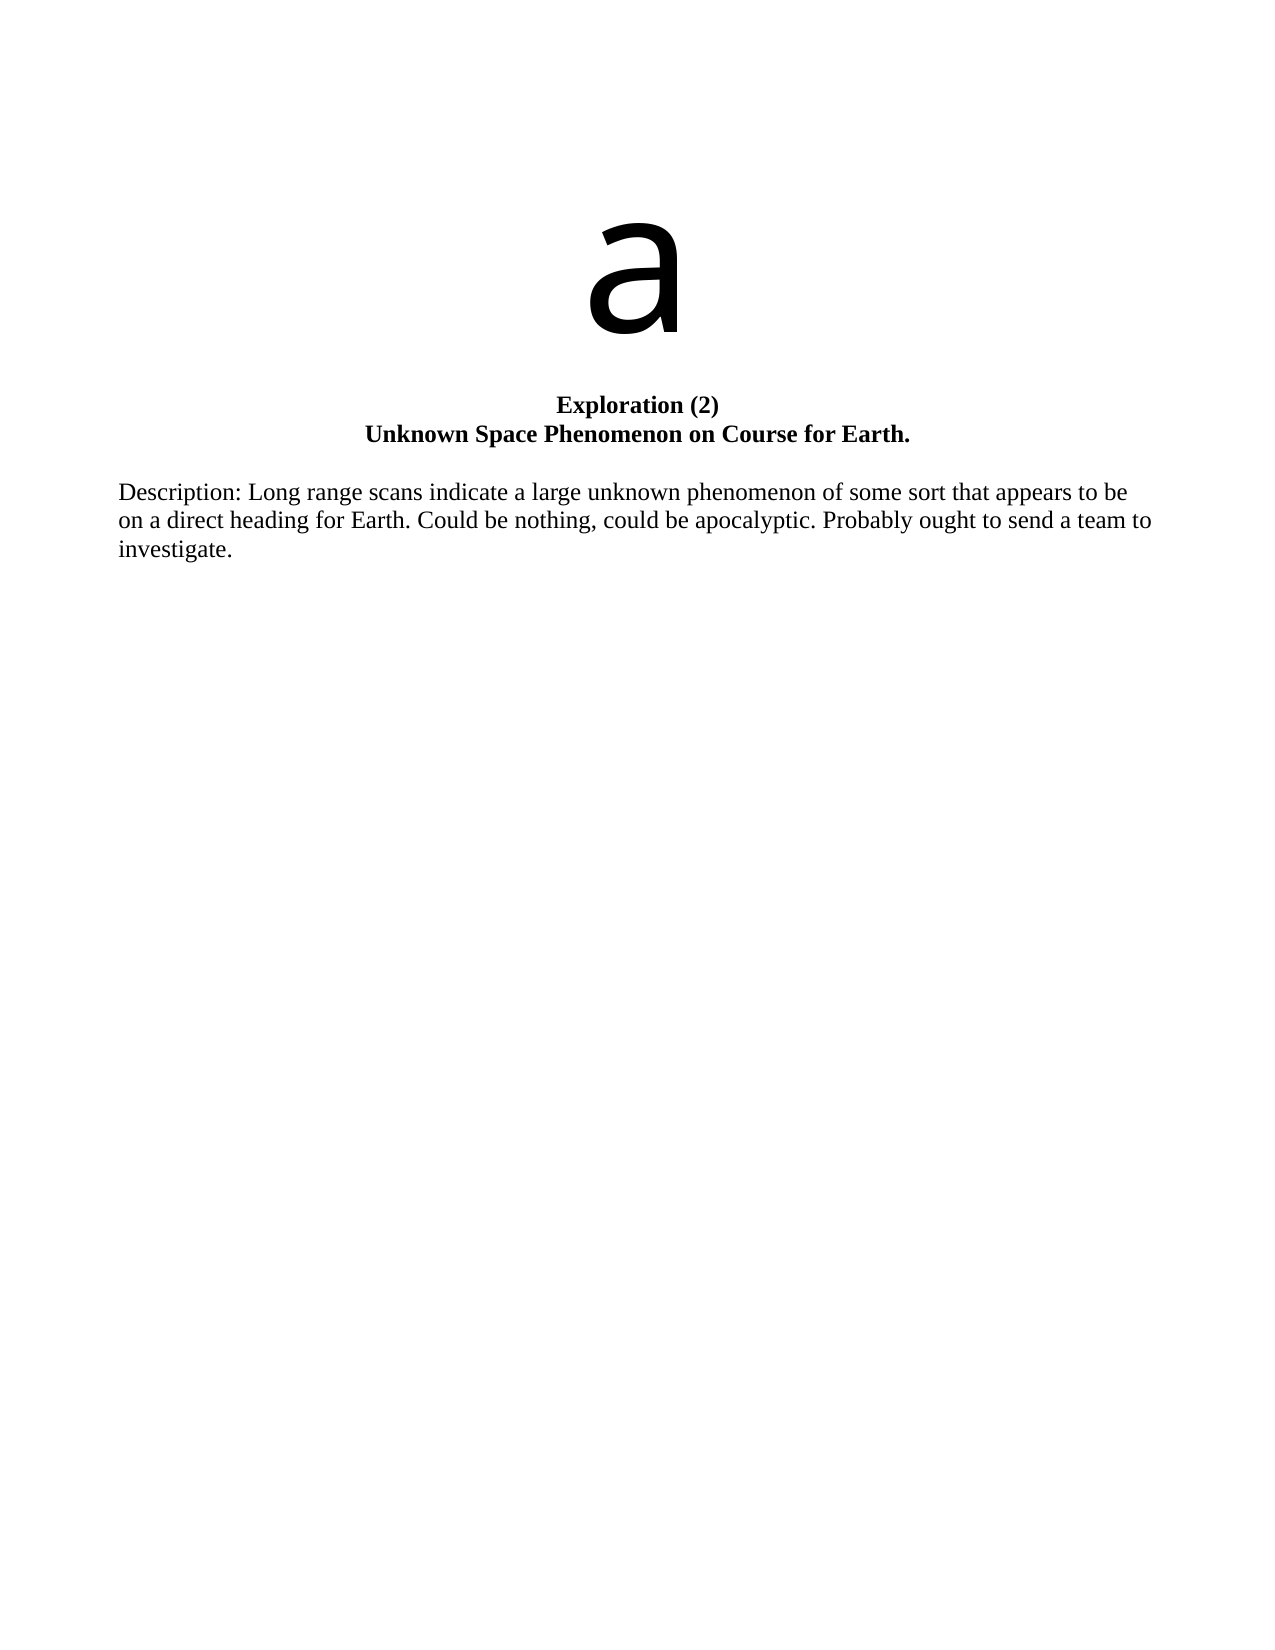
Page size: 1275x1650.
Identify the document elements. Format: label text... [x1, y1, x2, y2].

text Unknown Space Phenomenon on Course for Earth. [118, 419, 1157, 448]
text a [118, 118, 1157, 391]
text Description: Long range scans indicate a large unknown phenomenon of some sort that appears to be on a direct heading for Earth. Could be nothing, could be apocalyptic. Probably ought to send a team to investigate. [118, 477, 1157, 563]
text Exploration (2) [118, 391, 1157, 419]
